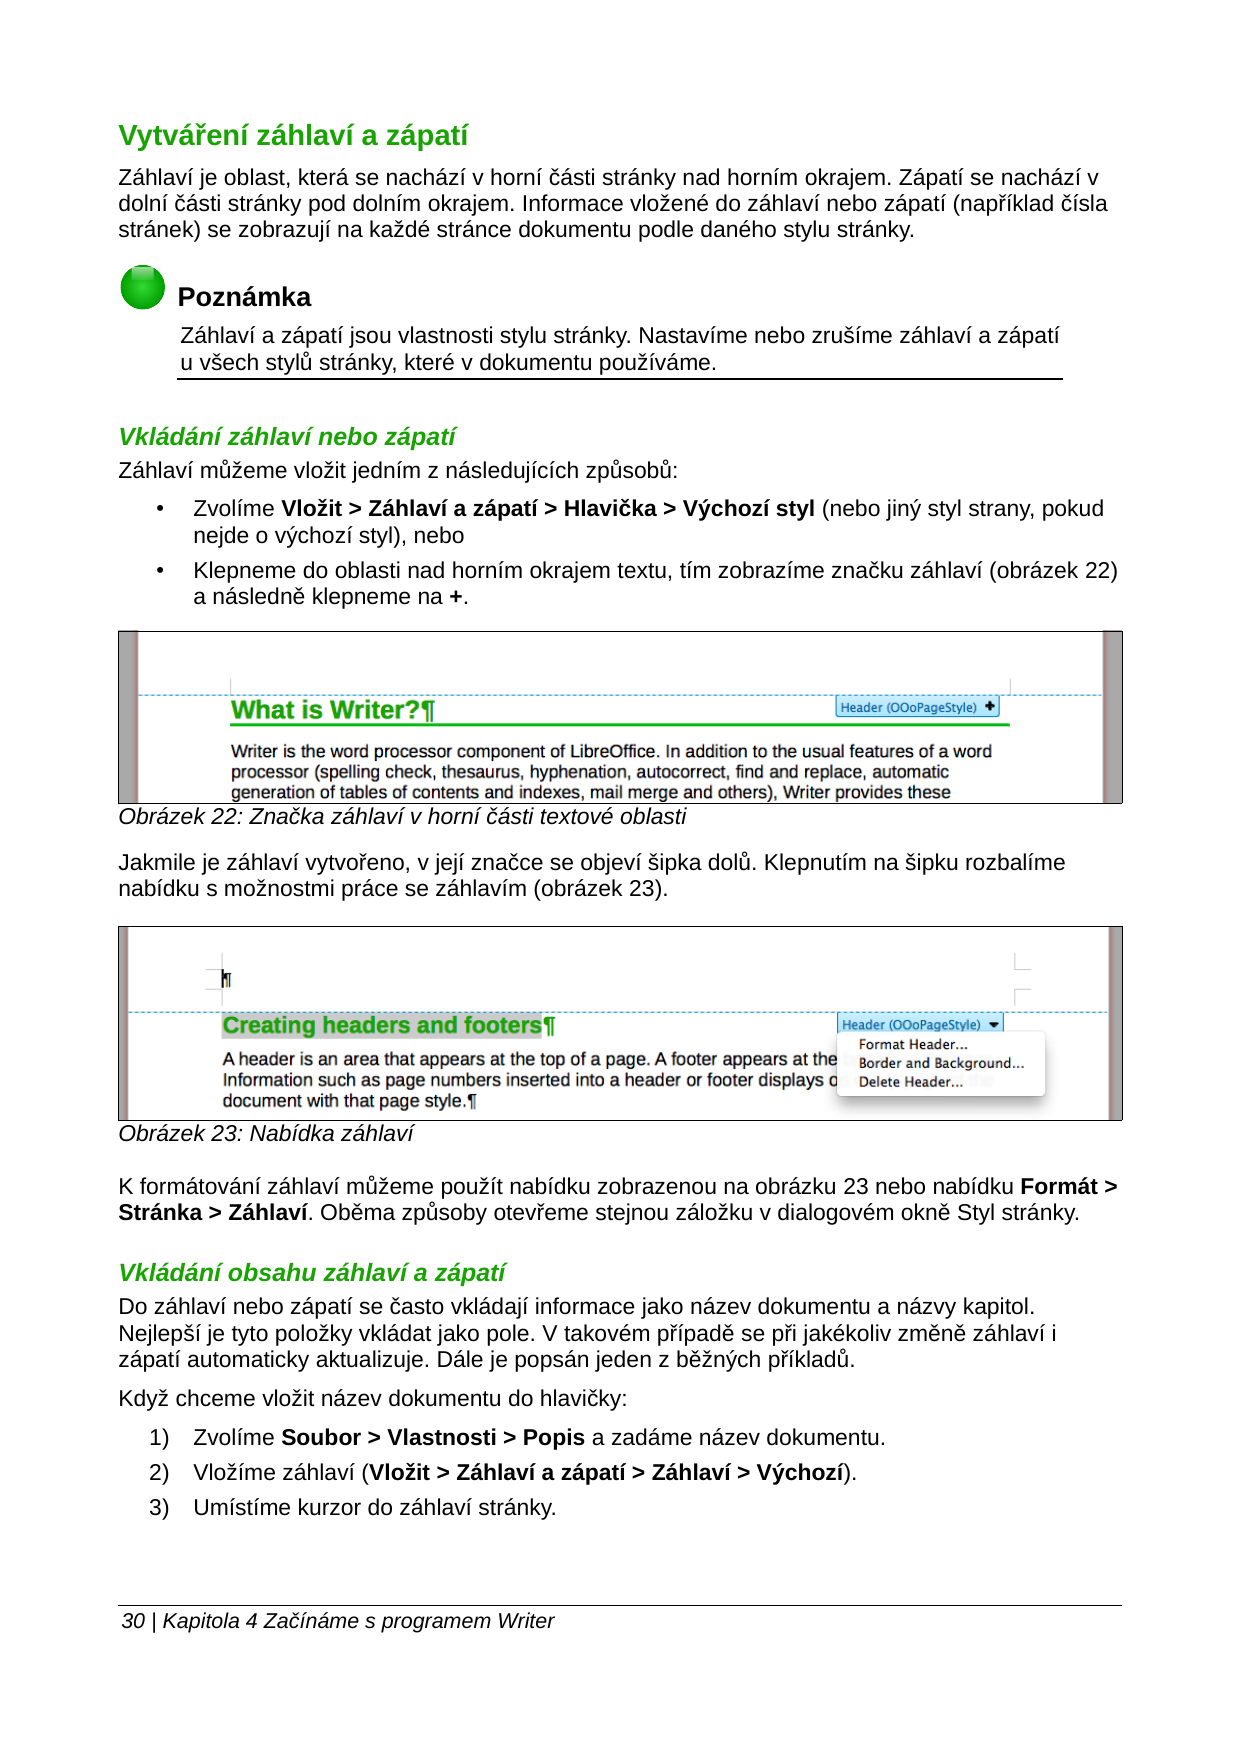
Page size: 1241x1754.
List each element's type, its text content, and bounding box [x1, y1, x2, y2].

list Klepneme do oblasti nad horním okrajem textu, tím zobrazíme značku záhlaví (obrázek 22) a následně klepneme na +. [156, 557, 1122, 610]
subtitle Vkládání záhlaví nebo zápatí [118, 422, 1122, 451]
text Když chceme vložit název dokumentu do hlavičky: [118, 1385, 1122, 1411]
text Záhlaví je oblast, která se nachází v horní části stránky nad horním okrajem. Zápatí se nachází v dolní části stránky pod dolním okrajem. Informace vložené do záhlaví nebo zápatí (například čísla stránek) se zobrazují na každé stránce dokumentu podle daného stylu stránky. [118, 163, 1122, 242]
list Zvolíme Soubor > Vlastnosti > Popis a zadáme název dokumentu. [169, 1423, 1122, 1450]
picture [119, 632, 1122, 803]
text Do záhlaví nebo zápatí se často vkládají informace jako název dokumentu a názvy kapitol. Nejlepší je tyto položky vkládat jako pole. V takovém případě se při jakékoliv změně záhlaví i zápatí automaticky aktualizuje. Dále je popsán jeden z běžných příkladů. [118, 1293, 1122, 1372]
list Umístíme kurzor do záhlaví stránky. [169, 1494, 1122, 1520]
subtitle Vkládání obsahu záhlaví a zápatí [118, 1258, 1122, 1287]
subtitle Poznámka [118, 262, 1122, 312]
text Jakmile je záhlaví vytvořeno, v její značce se objeví šipka dolů. Klepnutím na šipku rozbalíme nabídku s možnostmi práce se záhlavím (obrázek 23). [118, 849, 1122, 902]
text Záhlaví a zápatí jsou vlastnosti stylu stránky. Nastavíme nebo zrušíme záhlaví a zápatí u všech stylů stránky, které v dokumentu používáme. [177, 319, 1063, 378]
picture [119, 927, 1122, 1120]
text Obrázek 23: Nabídka záhlaví [118, 1121, 1122, 1146]
list Zvolíme Vložit > Záhlaví a zápatí > Hlavička > Výchozí styl (nebo jiný styl strany, pokud nejde o výchozí styl), nebo [156, 495, 1122, 548]
text Obrázek 22: Značka záhlaví v horní části textové oblasti [118, 804, 1122, 829]
list Vložíme záhlaví (Vložit > Záhlaví a zápatí > Záhlaví > Výchozí). [169, 1459, 1122, 1485]
text K formátování záhlaví můžeme použít nabídku zobrazenou na obrázku 23 nebo nabídku Formát > Stránka > Záhlaví. Oběma způsoby otevřeme stejnou záložku v dialogovém okně Styl stránky. [118, 1173, 1122, 1225]
text Záhlaví můžeme vložit jedním z následujících způsobů: [118, 457, 1122, 483]
subtitle Vytváření záhlaví a zápatí [118, 118, 1122, 152]
